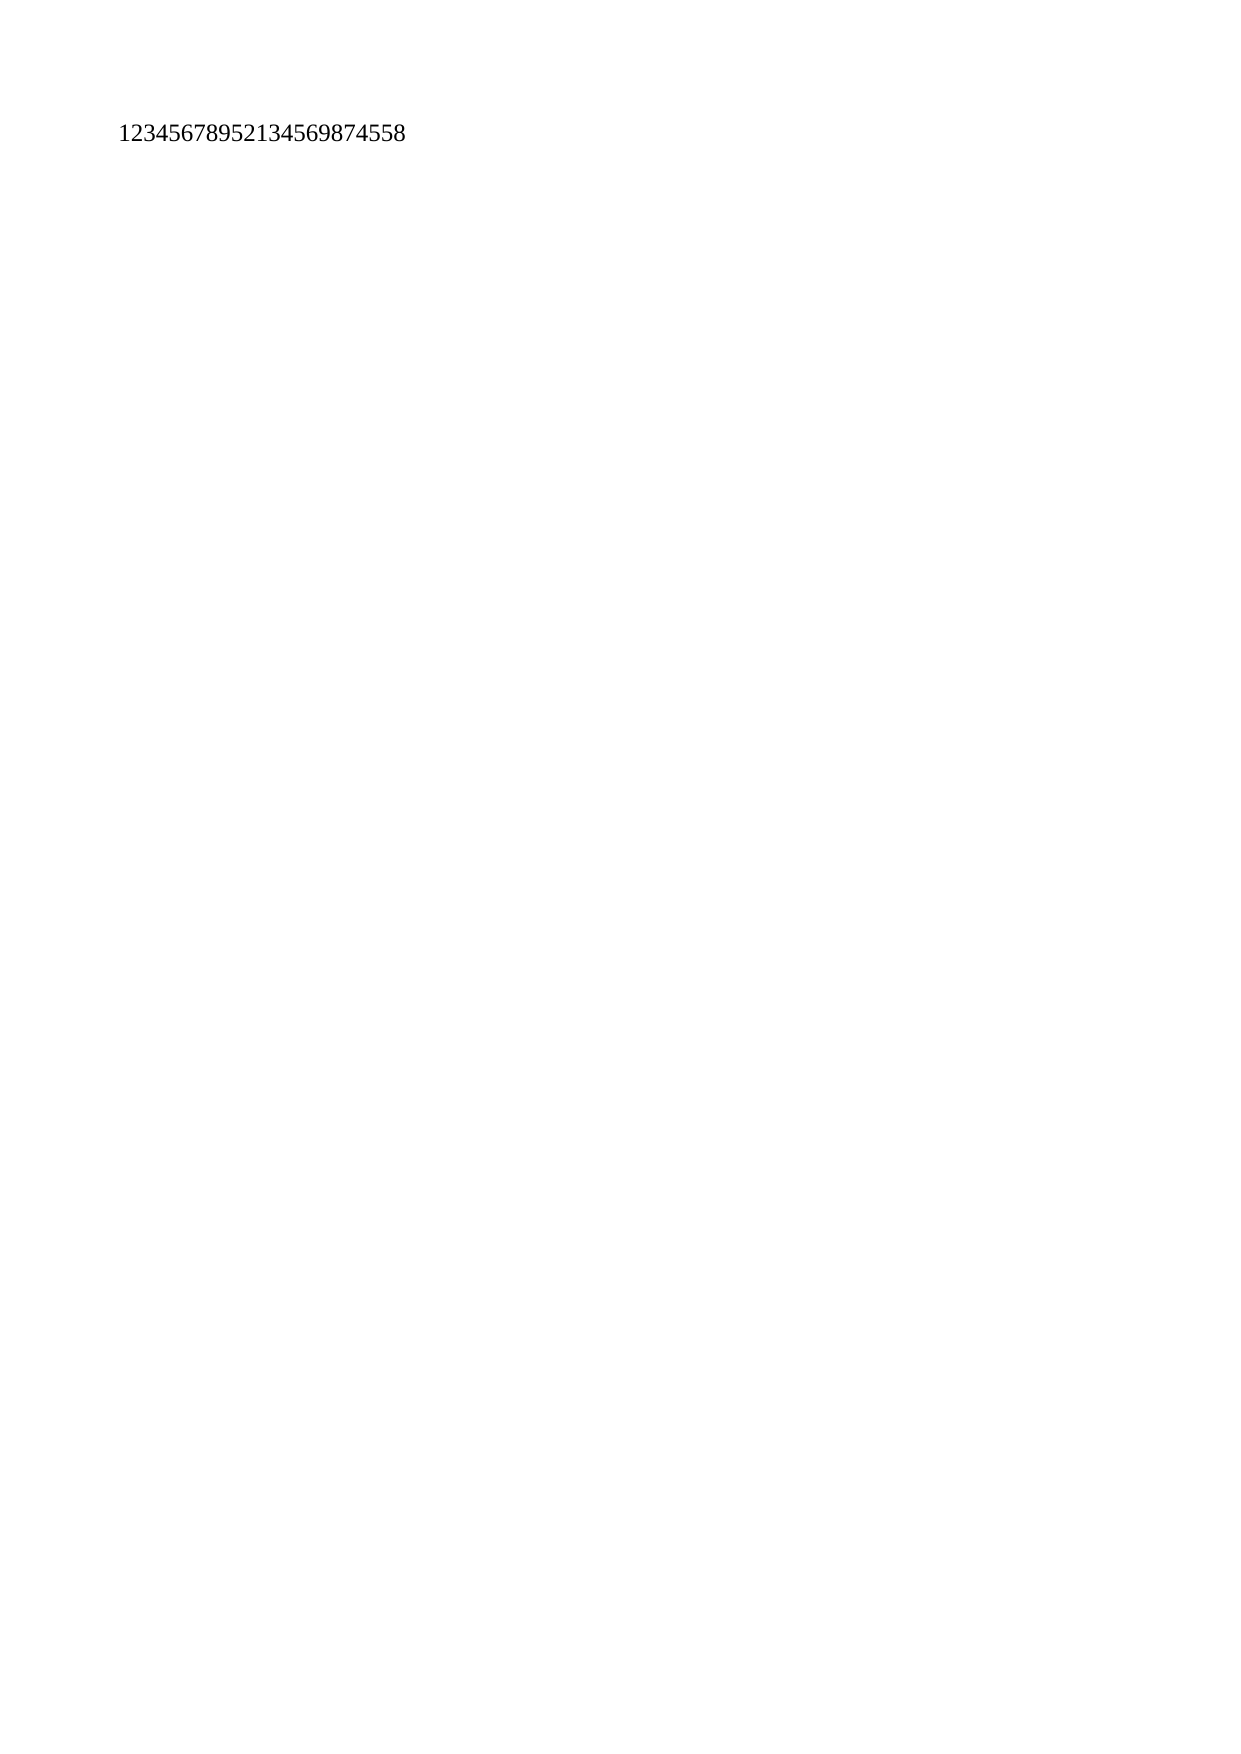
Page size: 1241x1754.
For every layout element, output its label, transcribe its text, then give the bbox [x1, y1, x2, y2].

text 12345678952134569874558 [118, 118, 1122, 147]
